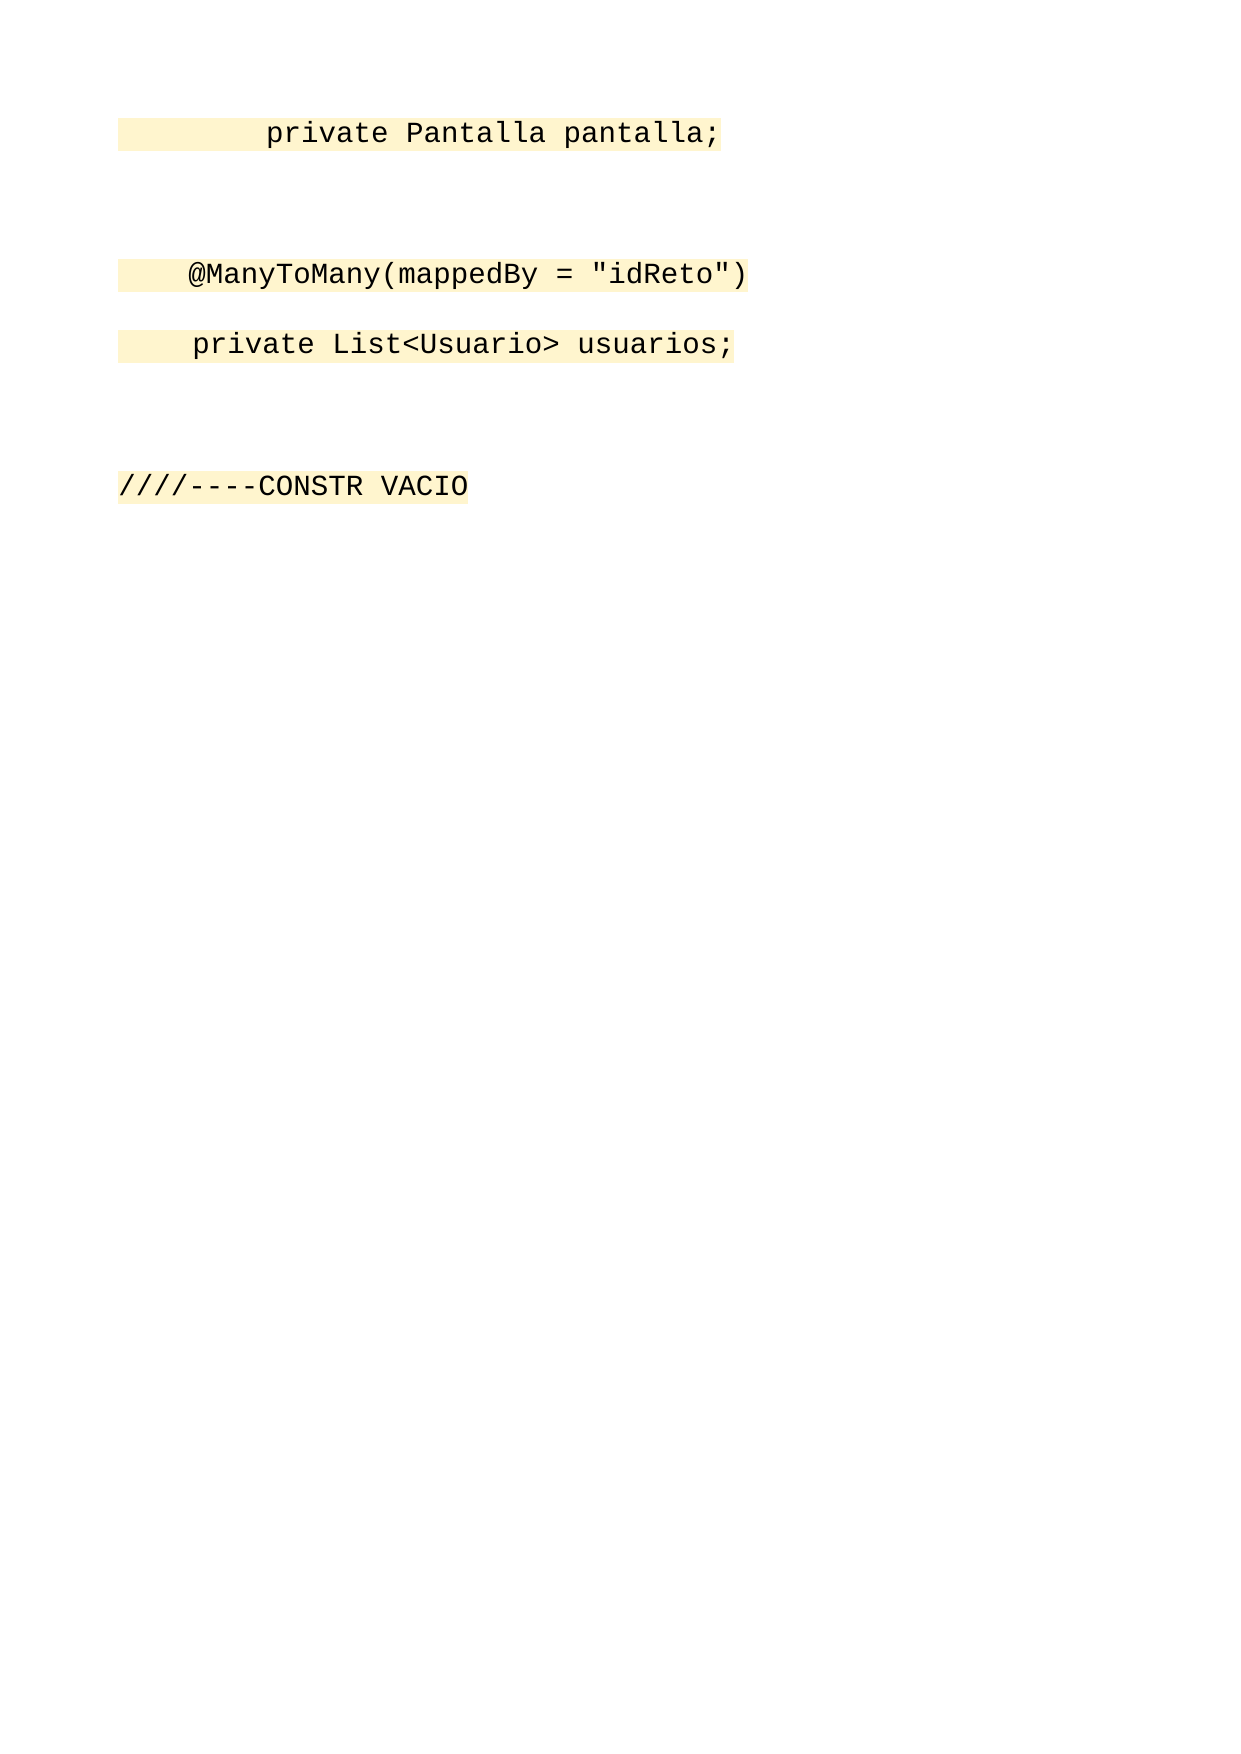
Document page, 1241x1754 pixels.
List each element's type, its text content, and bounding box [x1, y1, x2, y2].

text @ManyToMany(mappedBy = "idReto") [748, 259, 1122, 292]
text ////----CONSTR VACIO [468, 471, 1122, 504]
text private List<Usuario> usuarios; [734, 330, 1122, 363]
text private Pantalla pantalla; [721, 118, 1122, 151]
